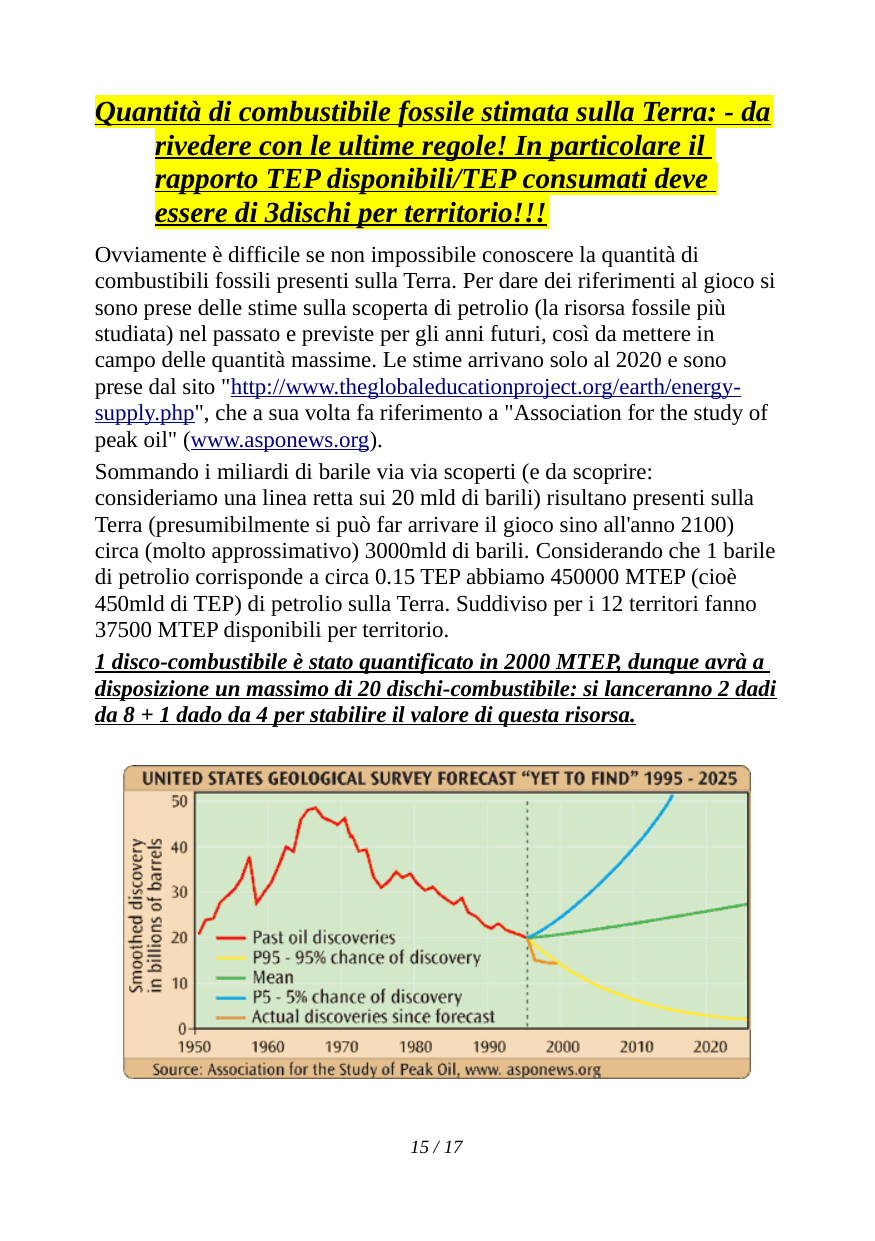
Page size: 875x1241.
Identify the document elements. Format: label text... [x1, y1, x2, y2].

text Ovviamente è difficile se non impossibile conoscere la quantità di combustibili fossili presenti sulla Terra. Per dare dei riferimenti al gioco si sono prese delle stime sulla scoperta di petrolio (la risorsa fossile più studiata) nel passato e previste per gli anni futuri, così da mettere in campo delle quantità massime. Le stime arrivano solo al 2020 e sono prese dal sito "http://www.theglobaleducationproject.org/earth/energy-supply.php", che a sua volta fa riferimento a "Association for the study of peak oil" (www.asponews.org). [94, 241, 779, 452]
picture [123, 765, 751, 1079]
text 1 disco-combustibile è stato quantificato in 2000 MTEP, dunque avrà a disposizione un massimo di 20 dischi-combustibile: si lanceranno 2 dadi da 8 + 1 dado da 4 per stabilire il valore di questa risorsa. [94, 648, 779, 727]
subtitle Quantità di combustibile fossile stimata sulla Terra: - da rivedere con le ultime regole! In particolare il rapporto TEP disponibili/TEP consumati deve essere di 3dischi per territorio!!! [94, 94, 779, 229]
text Sommando i miliardi di barile via via scoperti (e da scoprire: consideriamo una linea retta sui 20 mld di barili) risultano presenti sulla Terra (presumibilmente si può far arrivare il gioco sino all'anno 2100) circa (molto approssimativo) 3000mld di barili. Considerando che 1 barile di petrolio corrisponde a circa 0.15 TEP abbiamo 450000 MTEP (cioè 450mld di TEP) di petrolio sulla Terra. Suddiviso per i 12 territori fanno 37500 MTEP disponibili per territorio. [94, 458, 779, 642]
